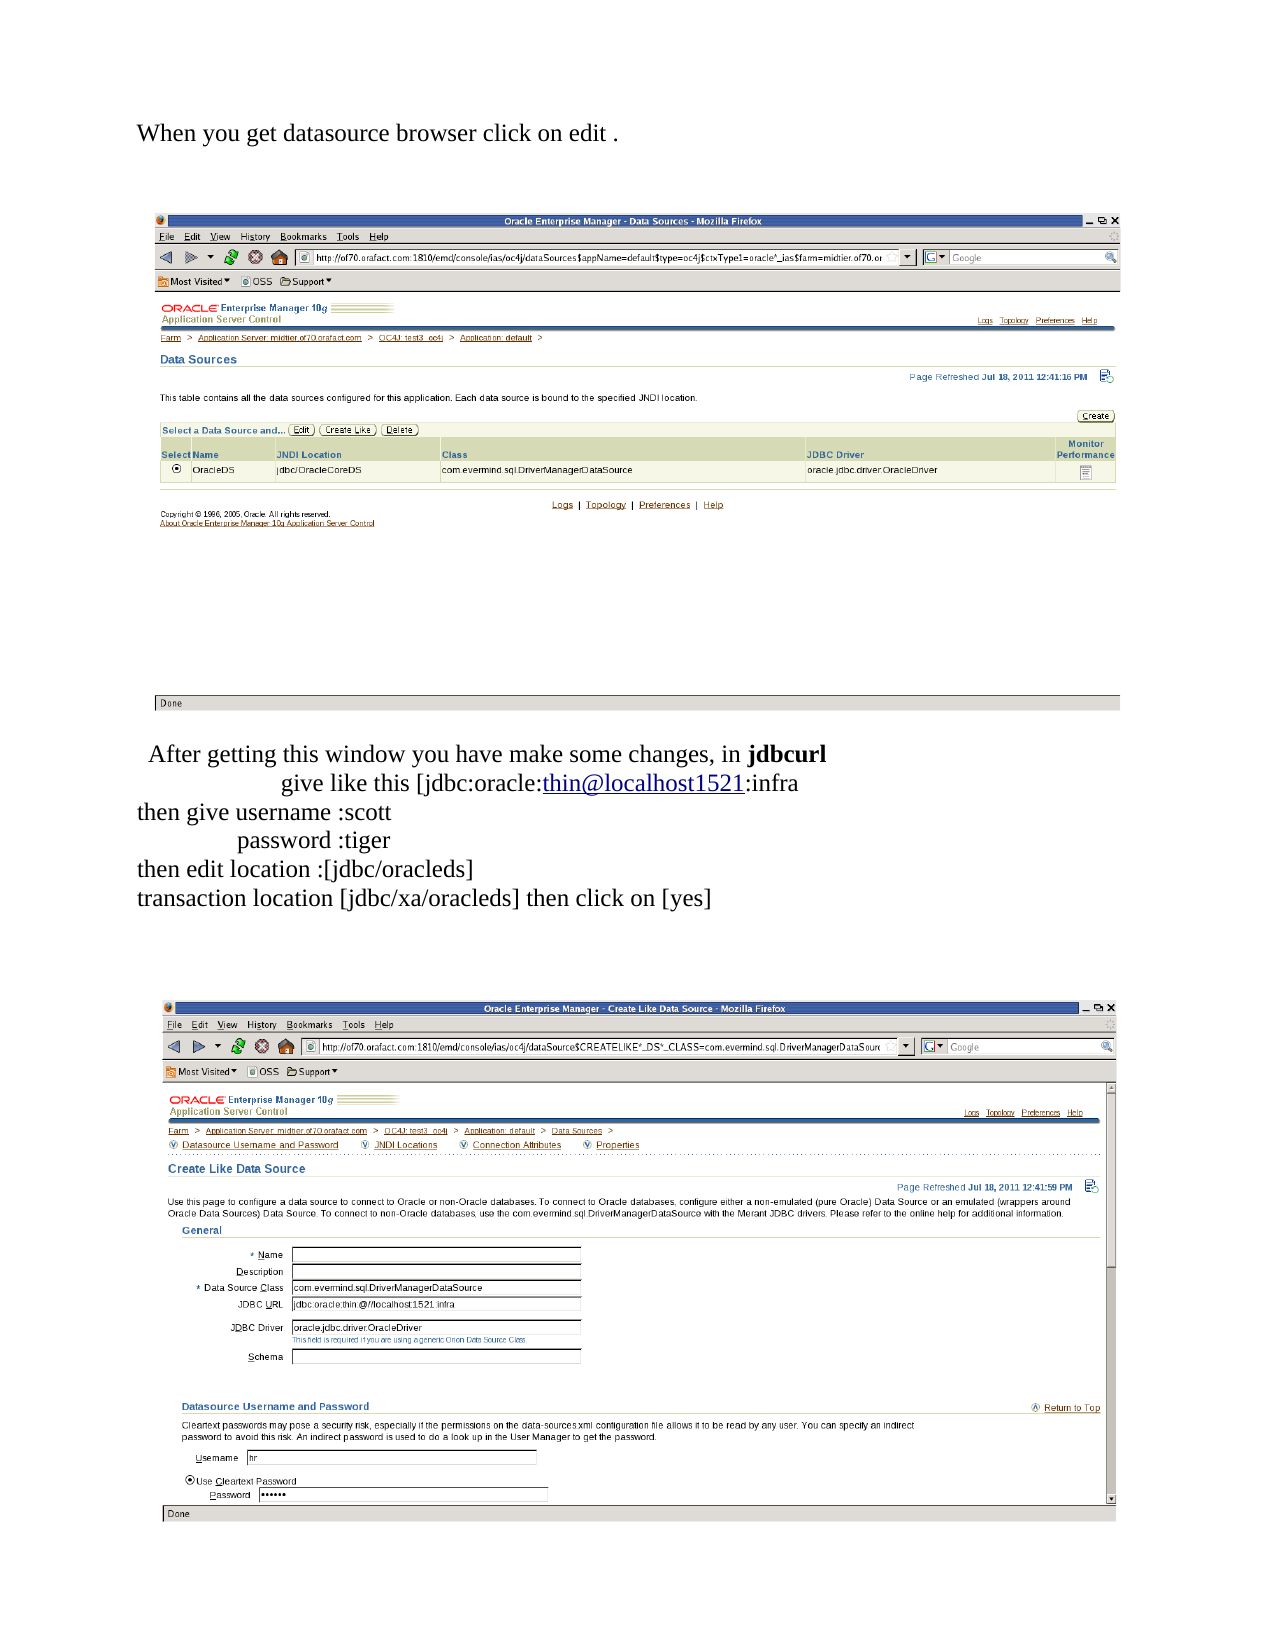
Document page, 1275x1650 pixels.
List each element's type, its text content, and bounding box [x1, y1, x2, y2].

text When you get datasource browser click on edit . [118, 118, 1157, 147]
text give like this [jdbc:oracle:thin@localhost1521:infra [118, 768, 1157, 797]
text then edit location :[jdbc/oracleds] [118, 854, 1157, 883]
text transaction location [jdbc/xa/oracleds] then click on [yes] [118, 883, 1157, 912]
picture [162, 1000, 1117, 1522]
picture [154, 213, 1121, 711]
text then give username :scott [118, 797, 1157, 826]
text After getting this window you have make some changes, in jdbcurl [118, 739, 1157, 768]
text password :tiger [118, 826, 1157, 854]
